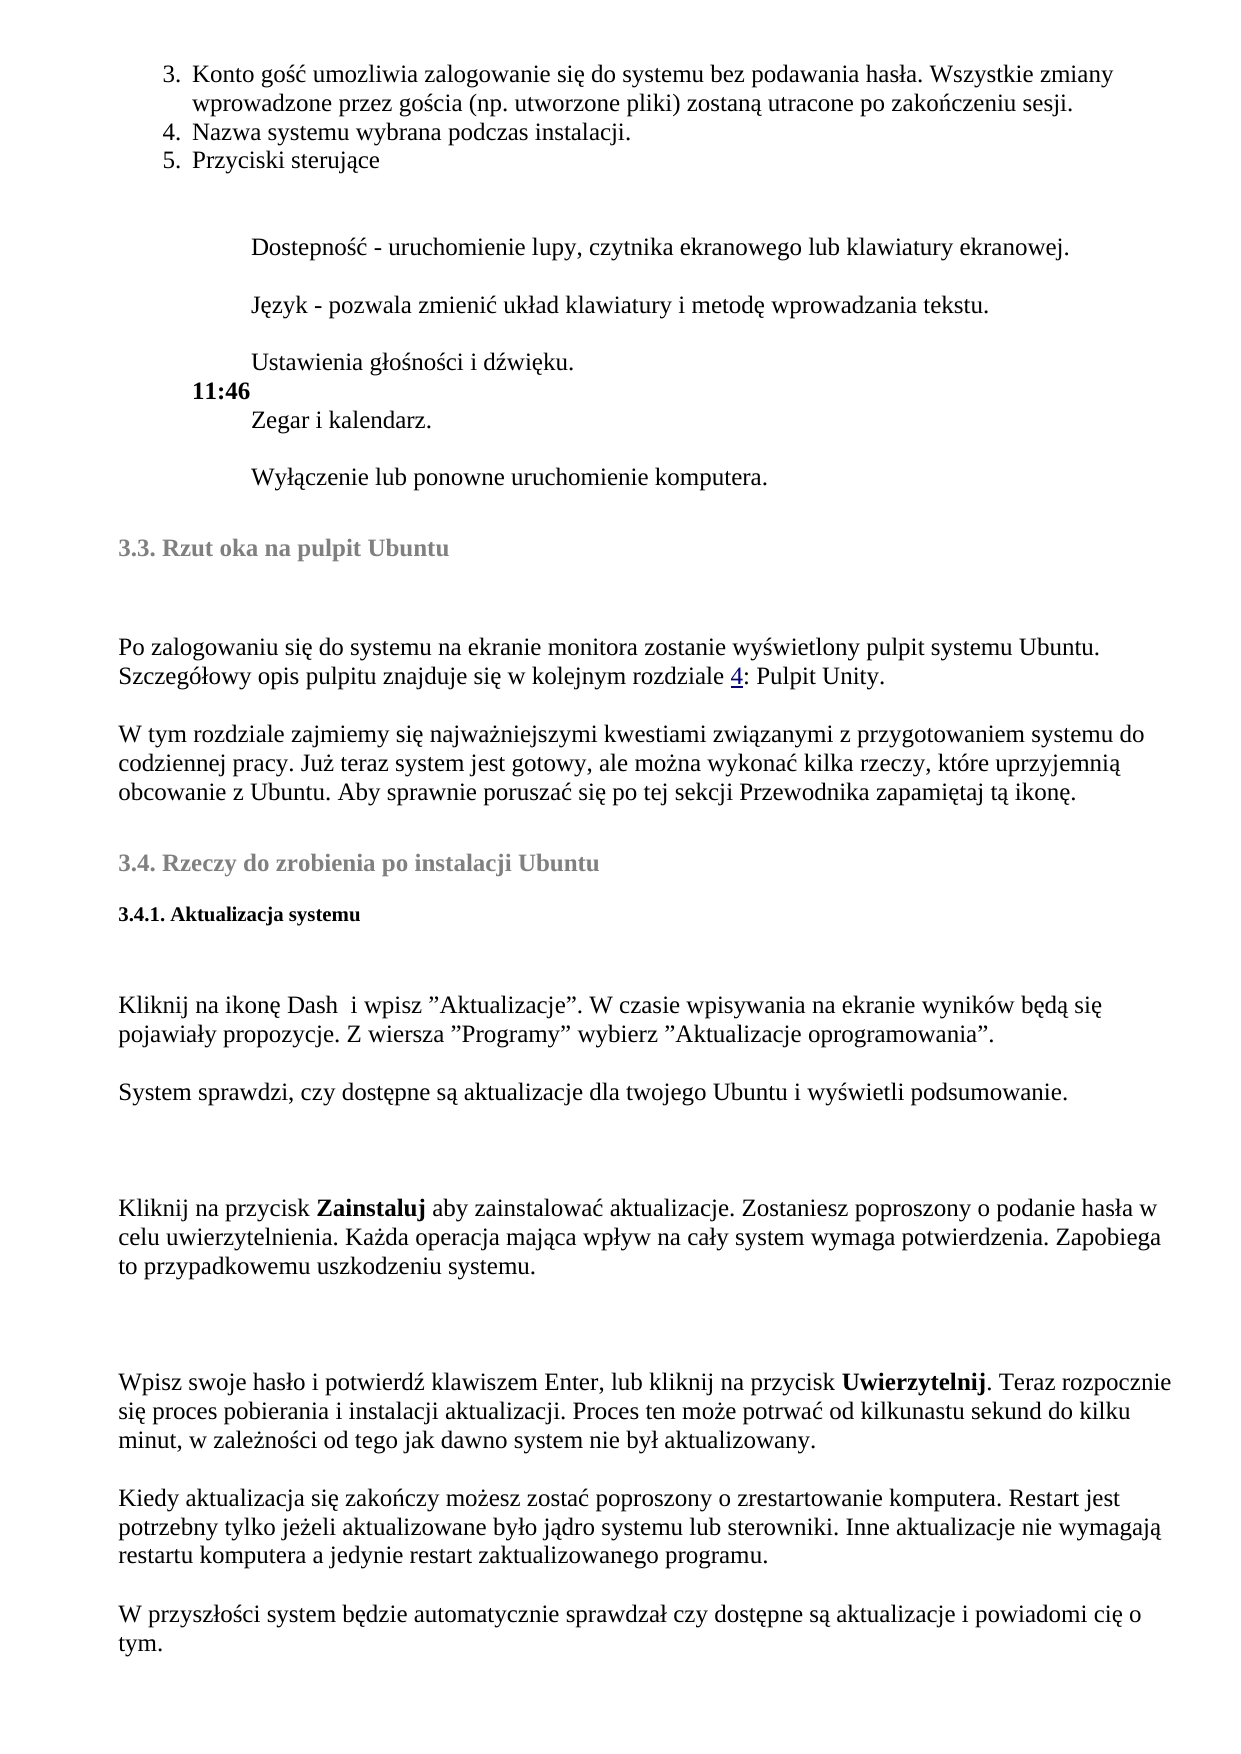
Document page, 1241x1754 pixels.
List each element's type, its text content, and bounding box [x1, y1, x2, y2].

list Przyciski sterujące [162, 145, 1181, 174]
text W przyszłości system będzie automatycznie sprawdzał czy dostępne są aktualizacje i powiadomi cię o tym. [118, 1599, 1181, 1656]
list Język - pozwala zmienić układ klawiatury i metodę wprowadzania tekstu. [221, 290, 1181, 318]
text System sprawdzi, czy dostępne są aktualizacje dla twojego Ubuntu i wyświetli podsumowanie. [118, 1077, 1181, 1106]
list Wyłączenie lub ponowne uruchomienie komputera. [221, 462, 1181, 491]
text Po zalogowaniu się do systemu na ekranie monitora zostanie wyświetlony pulpit systemu Ubuntu. Szczegółowy opis pulpitu znajduje się w kolejnym rozdziale 4: Pulpit Unity. [118, 632, 1181, 690]
subtitle 3.3. Rzut oka na pulpit Ubuntu [118, 533, 1181, 562]
list Ustawienia głośności i dźwięku. [221, 347, 1181, 376]
text Kiedy aktualizacja się zakończy możesz zostać poproszony o zrestartowanie komputera. Restart jest potrzebny tylko jeżeli aktualizowane było jądro systemu lub sterowniki. Inne aktualizacje nie wymagają restartu komputera a jedynie restart zaktualizowanego programu. [118, 1483, 1181, 1569]
text W tym rozdziale zajmiemy się najważniejszymi kwestiami związanymi z przygotowaniem systemu do codziennej pracy. Już teraz system jest gotowy, ale można wykonać kilka rzeczy, które uprzyjemnią obcowanie z Ubuntu. Aby sprawnie poruszać się po tej sekcji Przewodnika zapamiętaj tą ikonę. [118, 719, 1181, 806]
text Kliknij na ikonę Dash i wpisz ”Aktualizacje”. W czasie wpisywania na ekranie wyników będą się pojawiały propozycje. Z wiersza ”Programy” wybierz ”Aktualizacje oprogramowania”. [118, 990, 1181, 1047]
text Kliknij na przycisk Zainstaluj aby zainstalować aktualizacje. Zostaniesz poproszony o podanie hasła w celu uwierzytelnienia. Każda operacja mająca wpływ na cały system wymaga potwierdzenia. Zapobiega to przypadkowemu uszkodzeniu systemu. [118, 1193, 1181, 1280]
subtitle 3.4.1. Aktualizacja systemu [118, 901, 1181, 926]
subtitle 3.4. Rzeczy do zrobienia po instalacji Ubuntu [118, 848, 1181, 876]
text Wpisz swoje hasło i potwierdź klawiszem Enter, lub kliknij na przycisk Uwierzytelnij. Teraz rozpocznie się proces pobierania i instalacji aktualizacji. Proces ten może potrwać od kilkunastu sekund do kilku minut, w zależności od tego jak dawno system nie był aktualizowany. [118, 1367, 1181, 1454]
list Zegar i kalendarz. [221, 405, 1181, 433]
list Dostepność - uruchomienie lupy, czytnika ekranowego lub klawiatury ekranowej. [221, 232, 1181, 261]
subtitle 11:46 [162, 376, 1181, 405]
list Nazwa systemu wybrana podczas instalacji. [162, 117, 1181, 145]
list Konto gość umozliwia zalogowanie się do systemu bez podawania hasła. Wszystkie zmiany wprowadzone przez gościa (np. utworzone pliki) zostaną utracone po zakończeniu sesji. [162, 59, 1181, 117]
